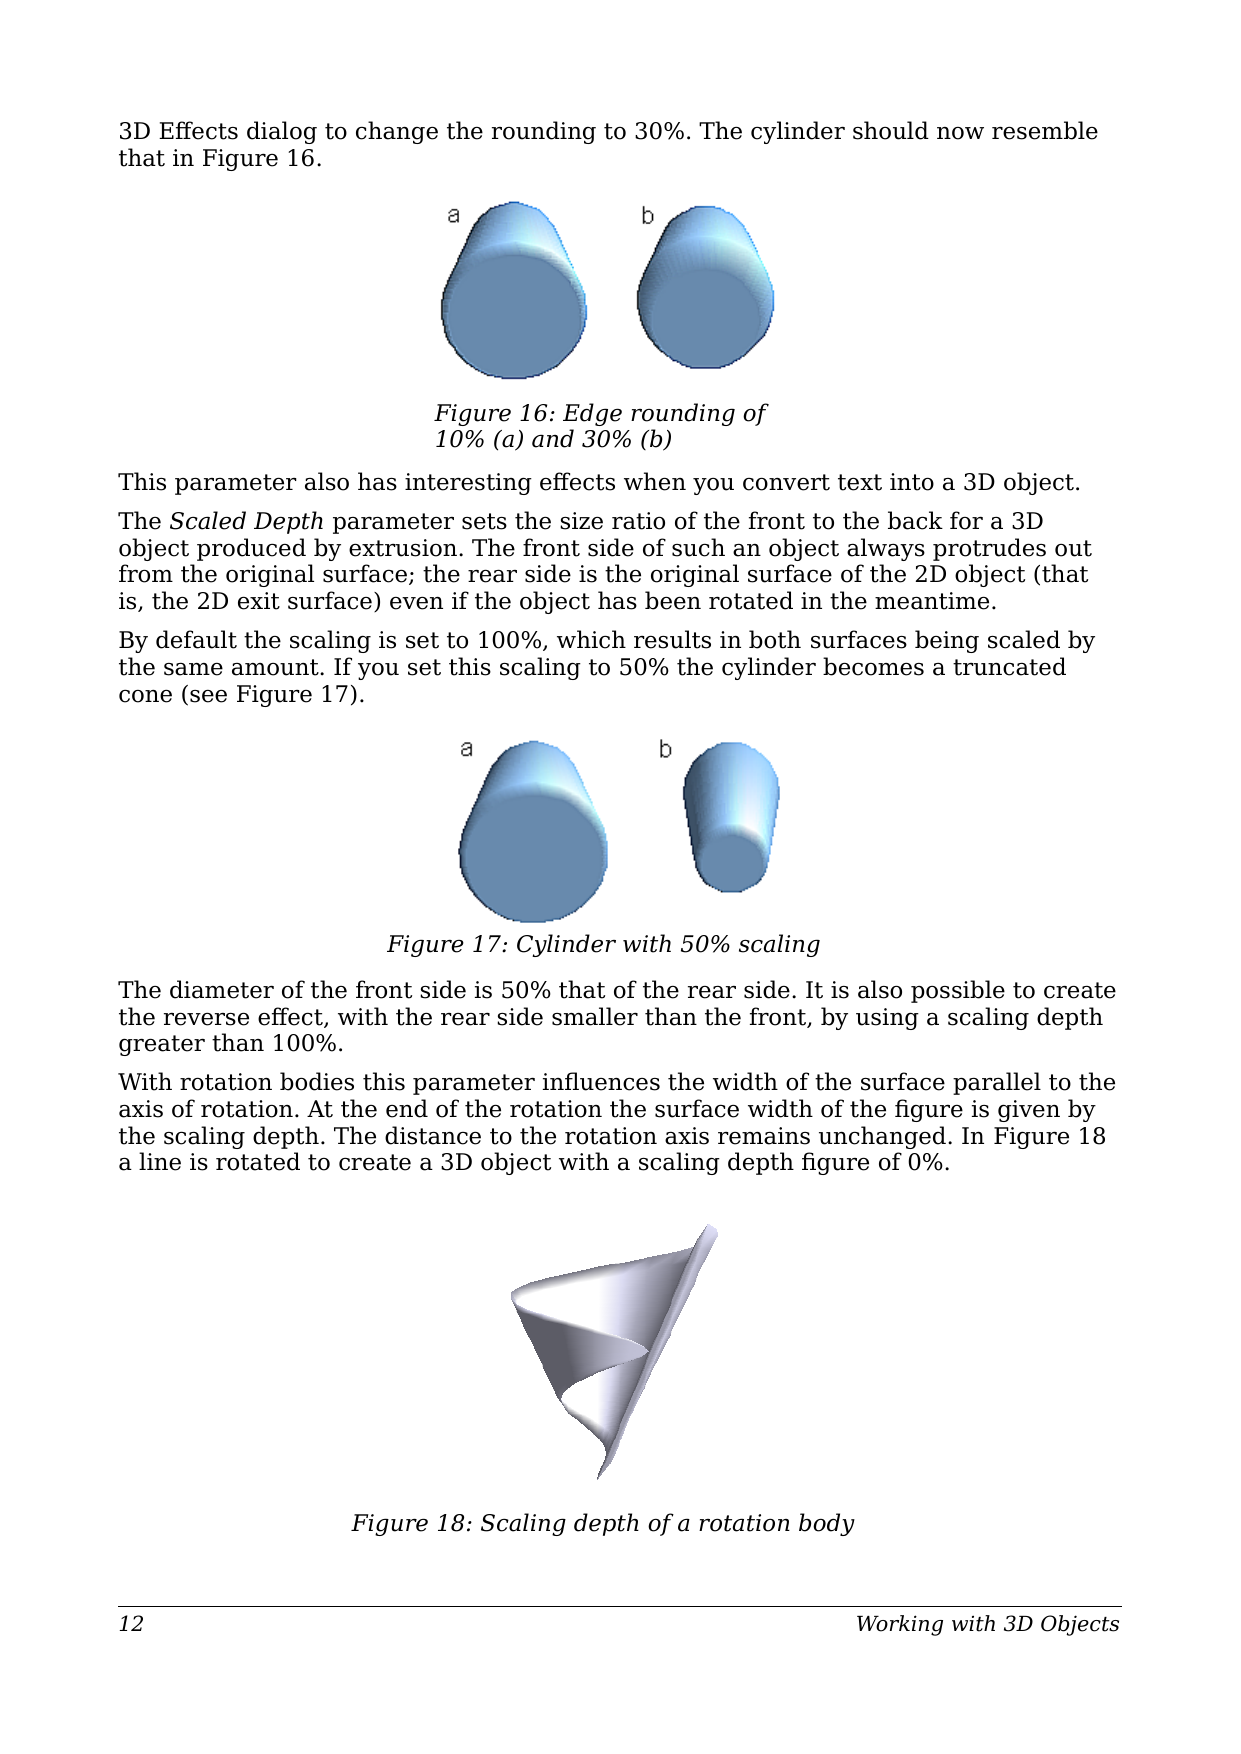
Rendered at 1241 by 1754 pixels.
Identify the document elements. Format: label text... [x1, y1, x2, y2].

text The diameter of the front side is 50% that of the rear side. It is also possible to create the reverse effect, with the rear side smaller than the front, by using a scaling depth greater than 100%. [118, 977, 1122, 1057]
picture [451, 732, 789, 926]
text Figure 17: Cylinder with 50% scaling [387, 932, 853, 958]
picture [434, 196, 789, 394]
text With rotation bodies this parameter influences the width of the surface parallel to the axis of rotation. At the end of the rotation the surface width of the figure is given by the scaling depth. The distance to the rotation axis remains unchanged. In Figure 18 a line is rotated to create a 3D object with a scaling depth figure of 0%. [118, 1069, 1122, 1176]
text Figure 18: Scaling depth of a rotation body [352, 1511, 889, 1537]
text Figure 16: Edge rounding of 10% (a) and 30% (b) [434, 400, 806, 453]
text This parameter also has interesting effects when you convert text into a 3D object. [118, 469, 1122, 496]
text By default the scaling is set to 100%, which results in both surfaces being scaled by the same amount. If you set this scaling to 50% the cylinder becomes a truncated cone (see Figure 17). [118, 627, 1122, 707]
text The Scaled Depth parameter sets the size ratio of the front to the back for a 3D object produced by extrusion. The front side of such an object always protrudes out from the original surface; the rear side is the original surface of the 2D object (that is, the 2D exit surface) even if the object has been rotated in the meantime. [118, 508, 1122, 615]
text 3D Effects dialog to change the rounding to 30%. The cylinder should now resemble that in Figure 16. [118, 118, 1122, 171]
